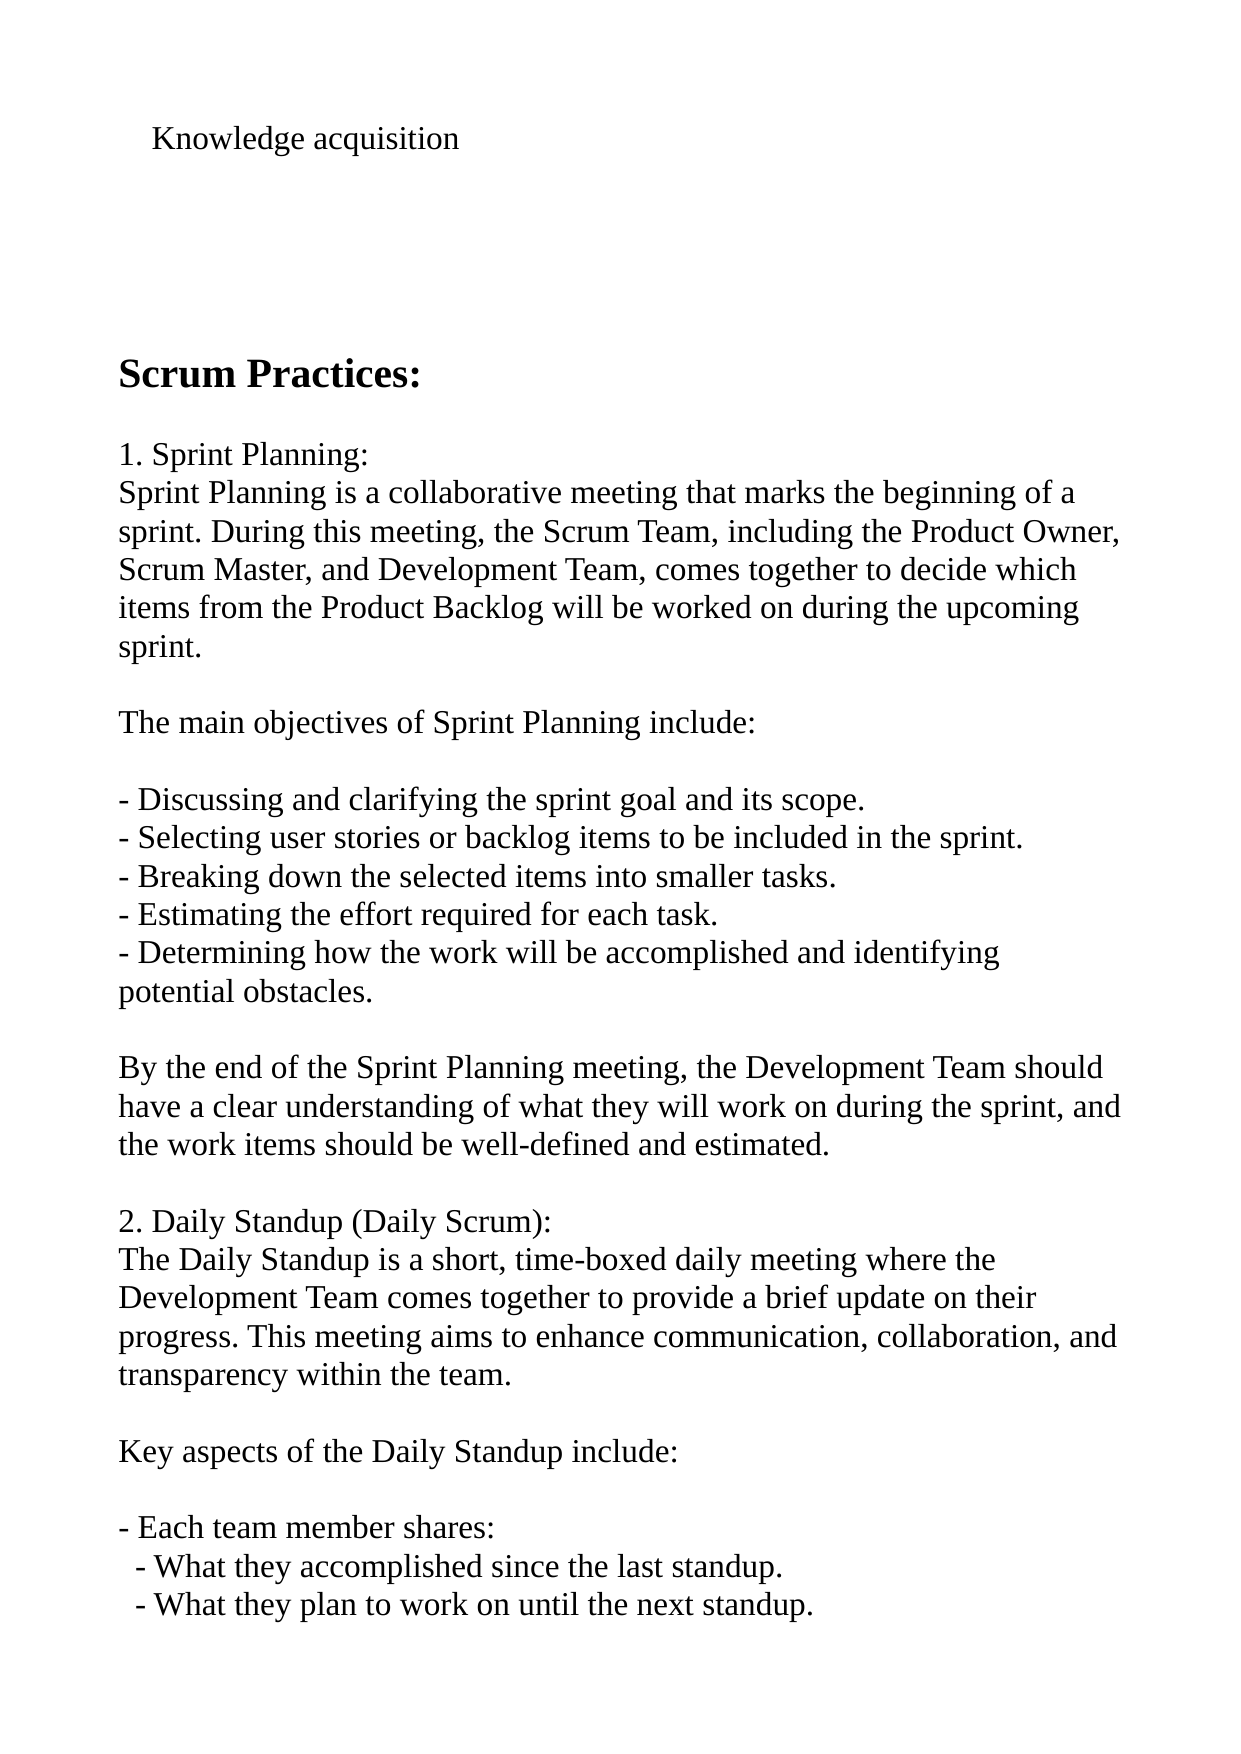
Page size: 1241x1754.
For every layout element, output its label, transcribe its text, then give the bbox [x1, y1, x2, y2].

text - Breaking down the selected items into smaller tasks. [118, 856, 1122, 894]
text Scrum Practices: [118, 348, 1122, 396]
text - What they plan to work on until the next standup. [118, 1584, 1122, 1623]
text 1. Sprint Planning: [118, 434, 1122, 473]
text The Daily Standup is a short, time-boxed daily meeting where the Development Team comes together to provide a brief update on their progress. This meeting aims to enhance communication, collaboration, and transparency within the team. [118, 1239, 1122, 1393]
text - Selecting user stories or backlog items to be included in the sprint. [118, 818, 1122, 856]
text - Each team member shares: [118, 1508, 1122, 1546]
text The main objectives of Sprint Planning include: [118, 703, 1122, 741]
text - Discussing and clarifying the sprint goal and its scope. [118, 779, 1122, 818]
text 2. Daily Standup (Daily Scrum): [118, 1201, 1122, 1239]
text By the end of the Sprint Planning meeting, the Development Team should have a clear understanding of what they will work on during the sprint, and the work items should be well-defined and estimated. [118, 1048, 1122, 1163]
text - What they accomplished since the last standup. [118, 1546, 1122, 1584]
text - Estimating the effort required for each task. [118, 894, 1122, 933]
text - Determining how the work will be accomplished and identifying potential obstacles. [118, 933, 1122, 1009]
text Key aspects of the Daily Standup include: [118, 1431, 1122, 1469]
text Knowledge acquisition [118, 118, 1122, 156]
text Sprint Planning is a collaborative meeting that marks the beginning of a sprint. During this meeting, the Scrum Team, including the Product Owner, Scrum Master, and Development Team, comes together to decide which items from the Product Backlog will be worked on during the upcoming sprint. [118, 473, 1122, 664]
